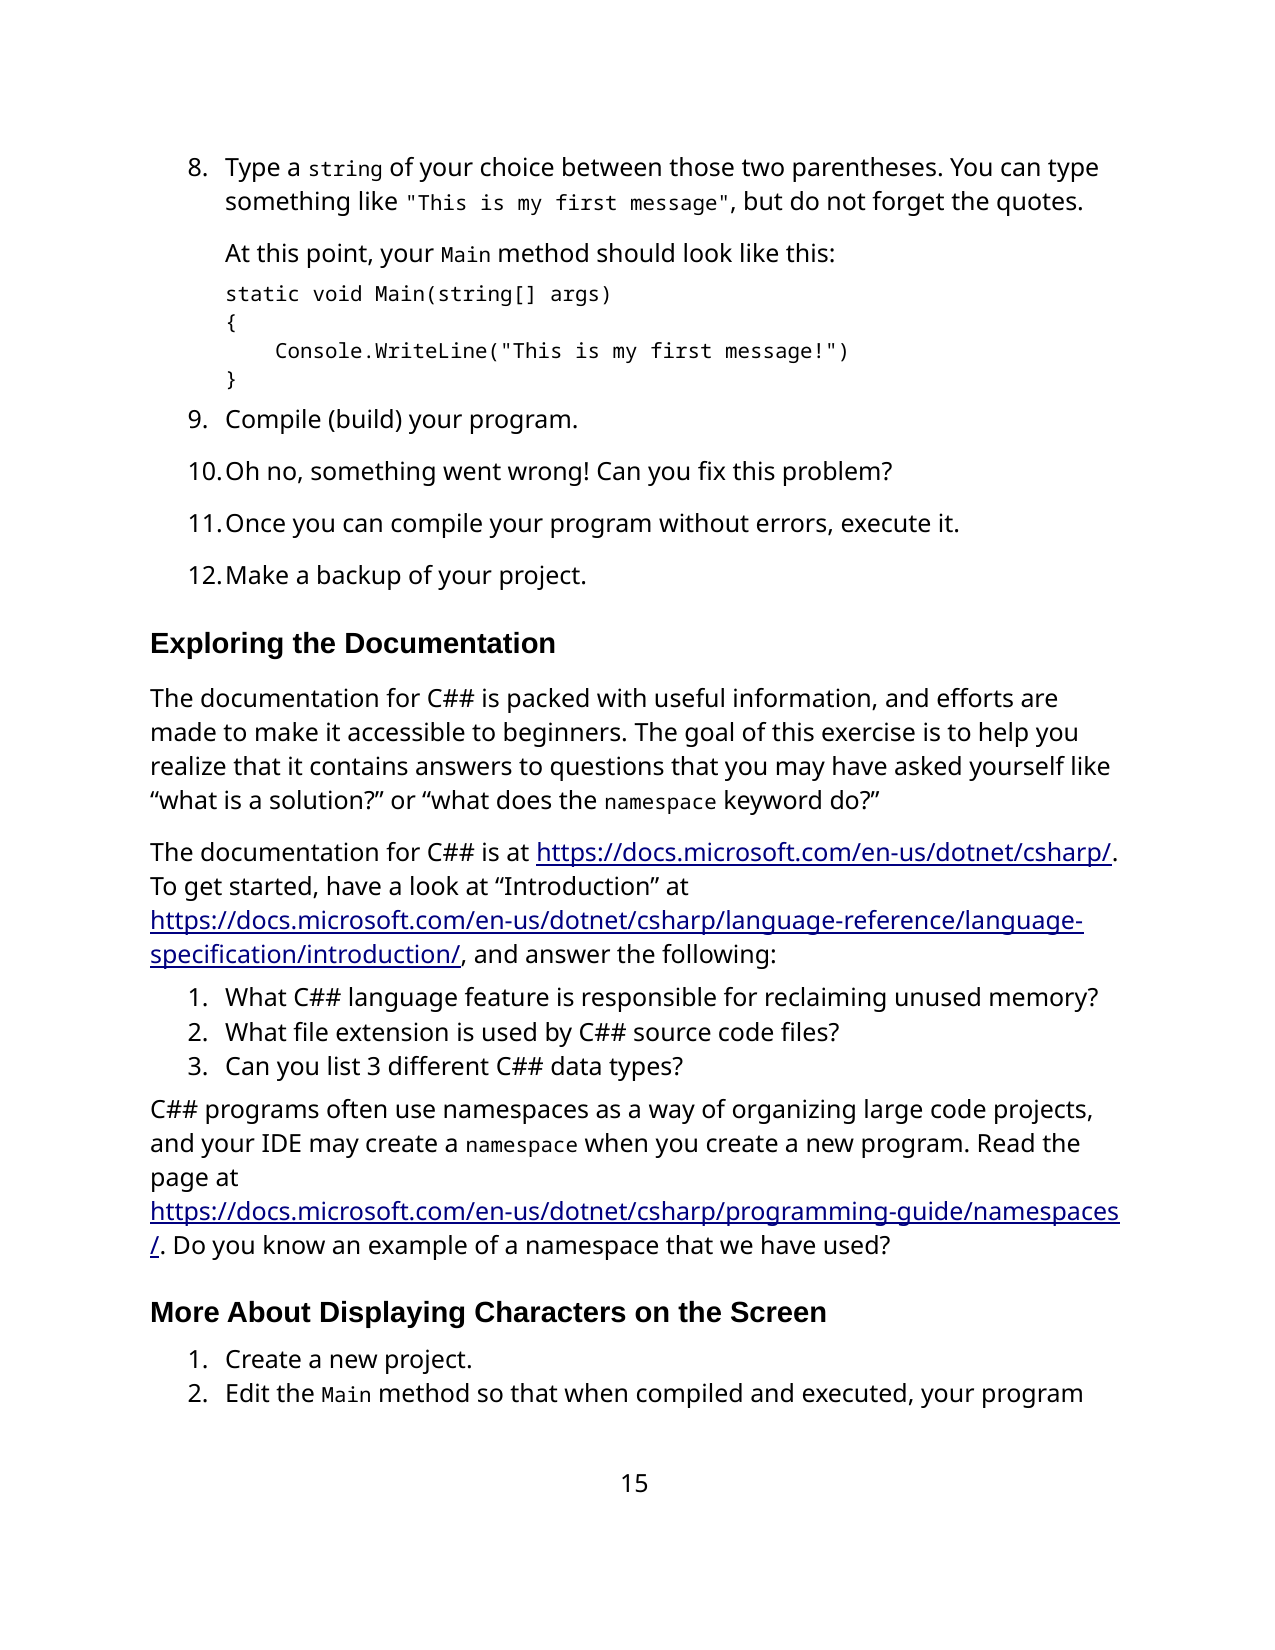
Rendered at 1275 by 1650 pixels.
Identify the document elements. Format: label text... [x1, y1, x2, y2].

list Edit the Main method so that when compiled and executed, your program [187, 1376, 1125, 1410]
list Once you can compile your program without errors, execute it. [187, 506, 1125, 540]
subtitle More About Displaying Characters on the Screen [150, 1296, 1125, 1329]
subtitle Exploring the Documentation [150, 626, 1125, 659]
list What C## language feature is responsible for reclaiming unused memory? [187, 980, 1125, 1014]
list Can you list 3 different C## data types? [187, 1048, 1125, 1082]
list } [187, 364, 1125, 393]
list Oh no, something went wrong! Can you fix this problem? [187, 454, 1125, 488]
text The documentation for C## is packed with useful information, and efforts are made to make it accessible to beginners. The goal of this exercise is to help you realize that it contains answers to questions that you may have asked yourself like “what is a solution?” or “what does the namespace keyword do?” [150, 681, 1125, 817]
list { [187, 307, 1125, 336]
list Compile (build) your program. [187, 402, 1125, 436]
list What file extension is used by C## source code files? [187, 1014, 1125, 1048]
text The documentation for C## is at https://docs.microsoft.com/en-us/dotnet/csharp/. To get started, have a look at “Introduction” at https://docs.microsoft.com/en-us/dotnet/csharp/language-reference/language-specification/introduction/, and answer the following: [150, 835, 1125, 971]
list At this point, your Main method should look like this: [187, 236, 1125, 270]
list Create a new project. [187, 1342, 1125, 1376]
list static void Main(string[] args) [187, 279, 1125, 307]
list Type a string of your choice between those two parentheses. You can type something like "This is my first message", but do not forget the quotes. [187, 150, 1125, 218]
text C## programs often use namespaces as a way of organizing large code projects, and your IDE may create a namespace when you create a new program. Read the page at https://docs.microsoft.com/en-us/dotnet/csharp/programming-guide/namespaces/. Do you know an example of a namespace that we have used? [150, 1091, 1125, 1262]
list Console.WriteLine("This is my first message!") [187, 336, 1125, 364]
list Make a backup of your project. [187, 558, 1125, 592]
